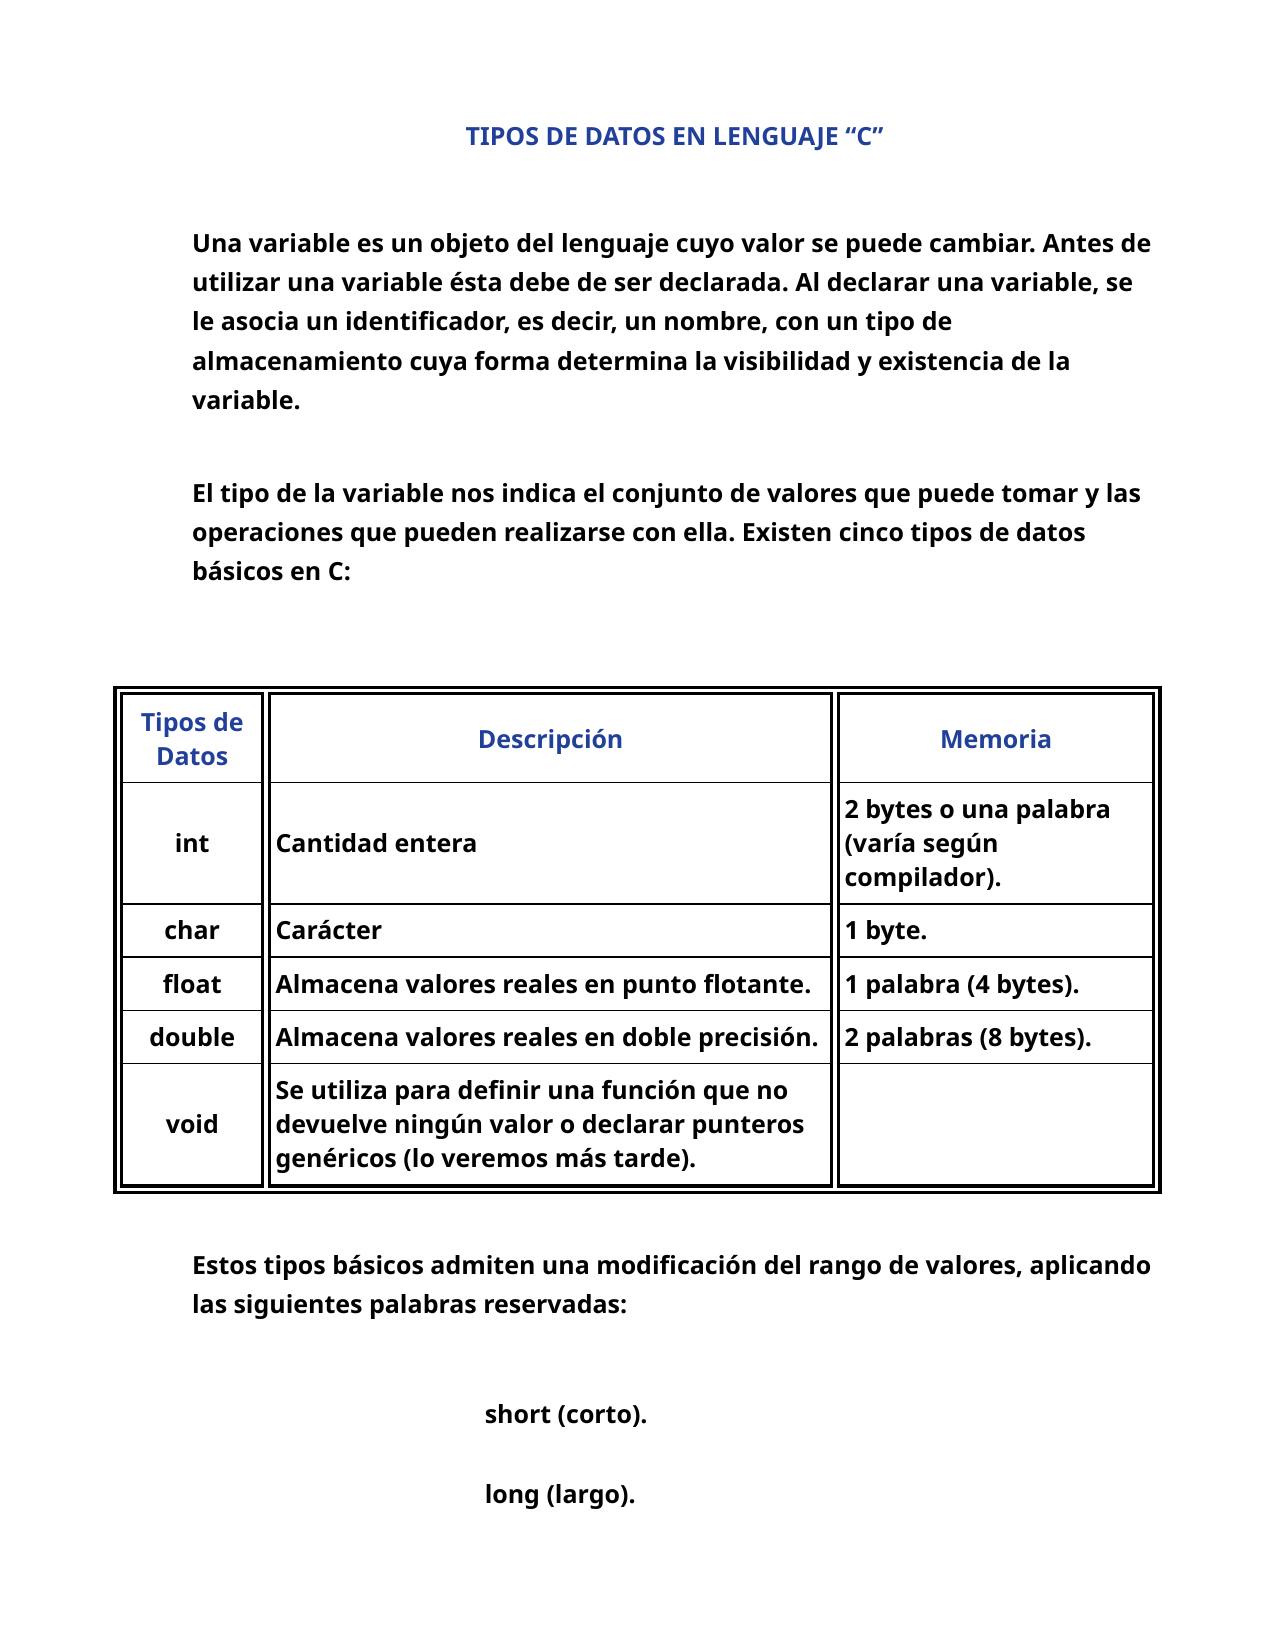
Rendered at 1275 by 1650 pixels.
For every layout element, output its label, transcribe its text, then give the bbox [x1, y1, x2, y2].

list Una variable es un objeto del lenguaje cuyo valor se puede cambiar. Antes de utilizar una variable ésta debe de ser declarada. Al declarar una variable, se le asocia un identificador, es decir, un nombre, con un tipo de almacenamiento cuya forma determina la visibilidad y existencia de la variable. [162, 226, 1157, 456]
table_cell Cantidad entera [271, 783, 830, 903]
table_cell 2 bytes o una palabra (varía según compilador). [840, 783, 1152, 903]
table_cell Se utiliza para definir una función que no devuelve ningún valor o declarar punteros genéricos (lo veremos más tarde). [271, 1064, 830, 1184]
table_cell [840, 1064, 1152, 1184]
table_cell [482, 1434, 793, 1474]
table_cell 1 palabra (4 bytes). [840, 958, 1152, 1010]
table_cell int [123, 783, 261, 903]
table_header Tipos de Datos [118, 689, 266, 782]
table_cell float [123, 958, 261, 1010]
table_cell Carácter [271, 905, 830, 956]
list El tipo de la variable nos indica el conjunto de valores que puede tomar y las operaciones que pueden realizarse con ella. Existen cinco tipos de datos básicos en C: [162, 475, 1157, 666]
table_header Memoria [835, 689, 1157, 782]
table_cell 2 palabras (8 bytes). [840, 1011, 1152, 1063]
table_cell char [123, 905, 261, 956]
table_cell void [123, 1064, 261, 1184]
table_cell Almacena valores reales en doble precisión. [271, 1011, 830, 1063]
table_cell long (largo). [482, 1474, 793, 1514]
list TIPOS DE DATOS EN LENGUAJE “C” [162, 118, 1157, 152]
table_cell Almacena valores reales en punto flotante. [271, 958, 830, 1010]
list Estos tipos básicos admiten una modificación del rango de valores, aplicando las siguientes palabras reservadas: [162, 1247, 1157, 1321]
table_cell double [123, 1011, 261, 1063]
table_header Descripción [266, 689, 835, 782]
table_header short (corto). [482, 1394, 793, 1434]
table_cell 1 byte. [840, 905, 1152, 956]
